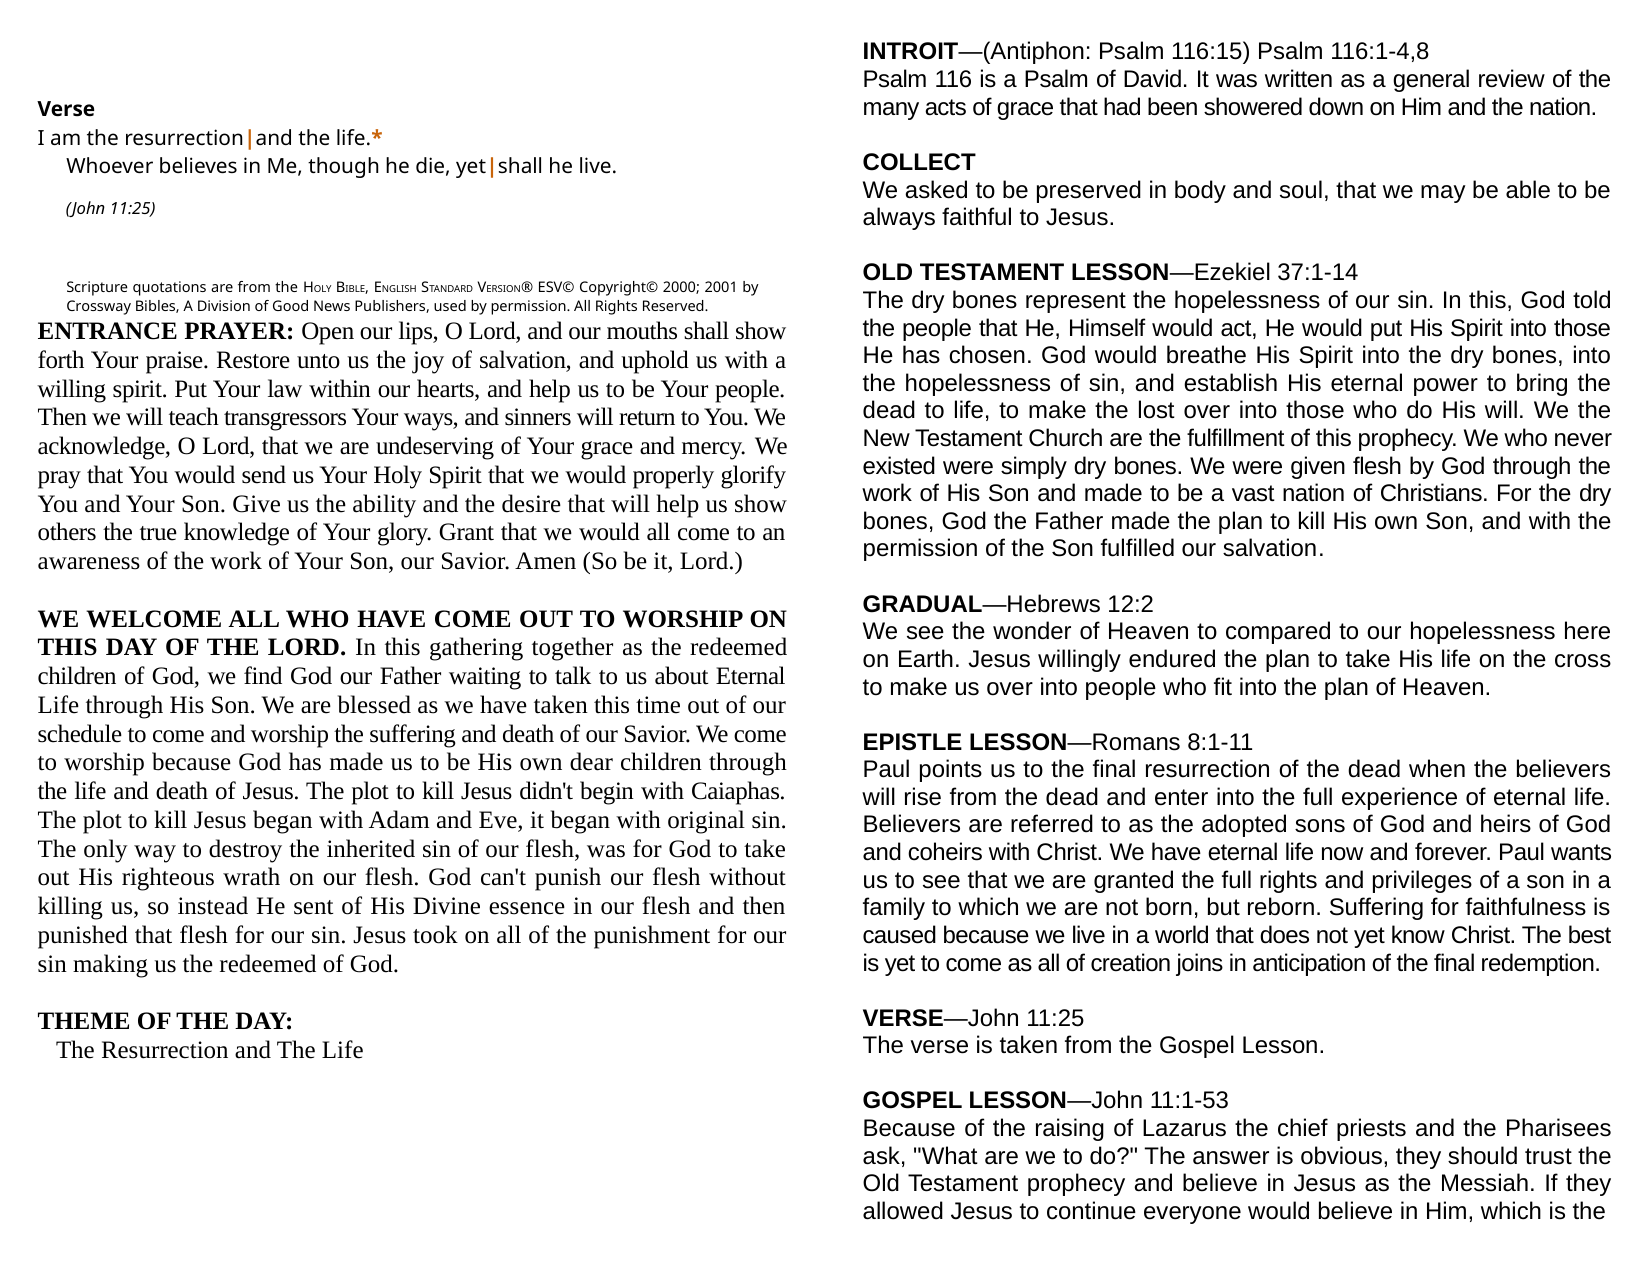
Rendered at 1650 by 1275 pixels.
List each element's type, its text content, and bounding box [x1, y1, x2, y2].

text ENTRANCE PRAYER: Open our lips, O Lord, and our mouths shall show forth Your praise. Restore unto us the joy of salvation, and uphold us with a willing spirit. Put Your law within our hearts, and help us to be Your people. Then we will teach transgressors Your ways, and sinners will return to You. We acknowledge, O Lord, that we are undeserving of Your grace and mercy. We pray that You would send us Your Holy Spirit that we would properly glorify You and Your Son. Give us the ability and the desire that will help us show others the true knowledge of Your glory. Grant that we would all come to an awareness of the work of Your Son, our Savior. Amen (So be it, Lord.) [37, 316, 787, 575]
text We see the wonder of Heaven to compared to our hopelessness here on Earth. Jesus willingly endured the plan to take His life on the cross to make us over into people who fit into the plan of Heaven. [862, 617, 1612, 700]
text Because of the raising of Lazarus the chief priests and the Pharisees ask, "What are we to do?" The answer is obvious, they should trust the Old Testament prophecy and believe in Jesus as the Messiah. If they allowed Jesus to continue everyone would believe in Him, which is the [862, 1114, 1612, 1224]
text We asked to be preserved in body and soul, that we may be able to be always faithful to Jesus. [862, 176, 1612, 231]
text The Resurrection and The Life [37, 1035, 787, 1064]
text INTROIT—(Antiphon: Psalm 116:15) Psalm 116:1-4,8 [862, 37, 1612, 65]
text Paul points us to the final resurrection of the dead when the believers will rise from the dead and enter into the full experience of eternal life. Believers are referred to as the adopted sons of God and heirs of God and coheirs with Christ. We have eternal life now and forever. Paul wants us to see that we are granted the full rights and privileges of a son in a family to which we are not born, but reborn. Suffering for faithfulness is caused because we live in a world that does not yet know Christ. The best is yet to come as all of creation joins in anticipation of the final redemption. [862, 755, 1612, 976]
text (John 11:25) [66, 197, 787, 219]
text EPISTLE LESSON—Romans 8:1-11 [862, 728, 1612, 755]
text GOSPEL LESSON—John 11:1-53 [862, 1086, 1612, 1114]
text Verse [37, 94, 787, 123]
text COLLECT [862, 148, 1612, 176]
text GRADUAL—Hebrews 12:2 [862, 589, 1612, 617]
text Scripture quotations are from the Holy Bible, English Standard Version® ESV© Copyright© 2000; 2001 by Crossway Bibles, A Division of Good News Publishers, used by permission. All Rights Reserved. [66, 276, 759, 316]
text VERSE—John 11:25 [862, 1004, 1612, 1031]
text Whoever believes in Me, though he die, yet|shall he live. [66, 151, 787, 180]
text THEME OF THE DAY: [37, 1006, 787, 1035]
text I am the resurrection|and the life.* [37, 123, 787, 151]
text The verse is taken from the Gospel Lesson. [862, 1031, 1612, 1059]
text OLD TESTAMENT LESSON—Ezekiel 37:1-14 [862, 258, 1612, 286]
text WE WELCOME ALL WHO HAVE COME OUT TO WORSHIP ON THIS DAY OF THE LORD. In this gathering together as the redeemed children of God, we find God our Father waiting to talk to us about Eternal Life through His Son. We are blessed as we have taken this time out of our schedule to come and worship the suffering and death of our Savior. We come to worship because God has made us to be His own dear children through the life and death of Jesus. The plot to kill Jesus didn't begin with Caiaphas. The plot to kill Jesus began with Adam and Eve, it began with original sin. The only way to destroy the inherited sin of our flesh, was for God to take out His righteous wrath on our flesh. God can't punish our flesh without killing us, so instead He sent of His Divine essence in our flesh and then punished that flesh for our sin. Jesus took on all of the punishment for our sin making us the redeemed of God. [37, 604, 787, 977]
text The dry bones represent the hopelessness of our sin. In this, God told the people that He, Himself would act, He would put His Spirit into those He has chosen. God would breathe His Spirit into the dry bones, into the hopelessness of sin, and establish His eternal power to bring the dead to life, to make the lost over into those who do His will. We the New Testament Church are the fulfillment of this prophecy. We who never existed were simply dry bones. We were given flesh by God through the work of His Son and made to be a vast nation of Christians. For the dry bones, God the Father made the plan to kill His own Son, and with the permission of the Son fulfilled our salvation. [862, 286, 1612, 562]
text Psalm 116 is a Psalm of David. It was written as a general review of the many acts of grace that had been showered down on Him and the nation. [862, 65, 1612, 120]
